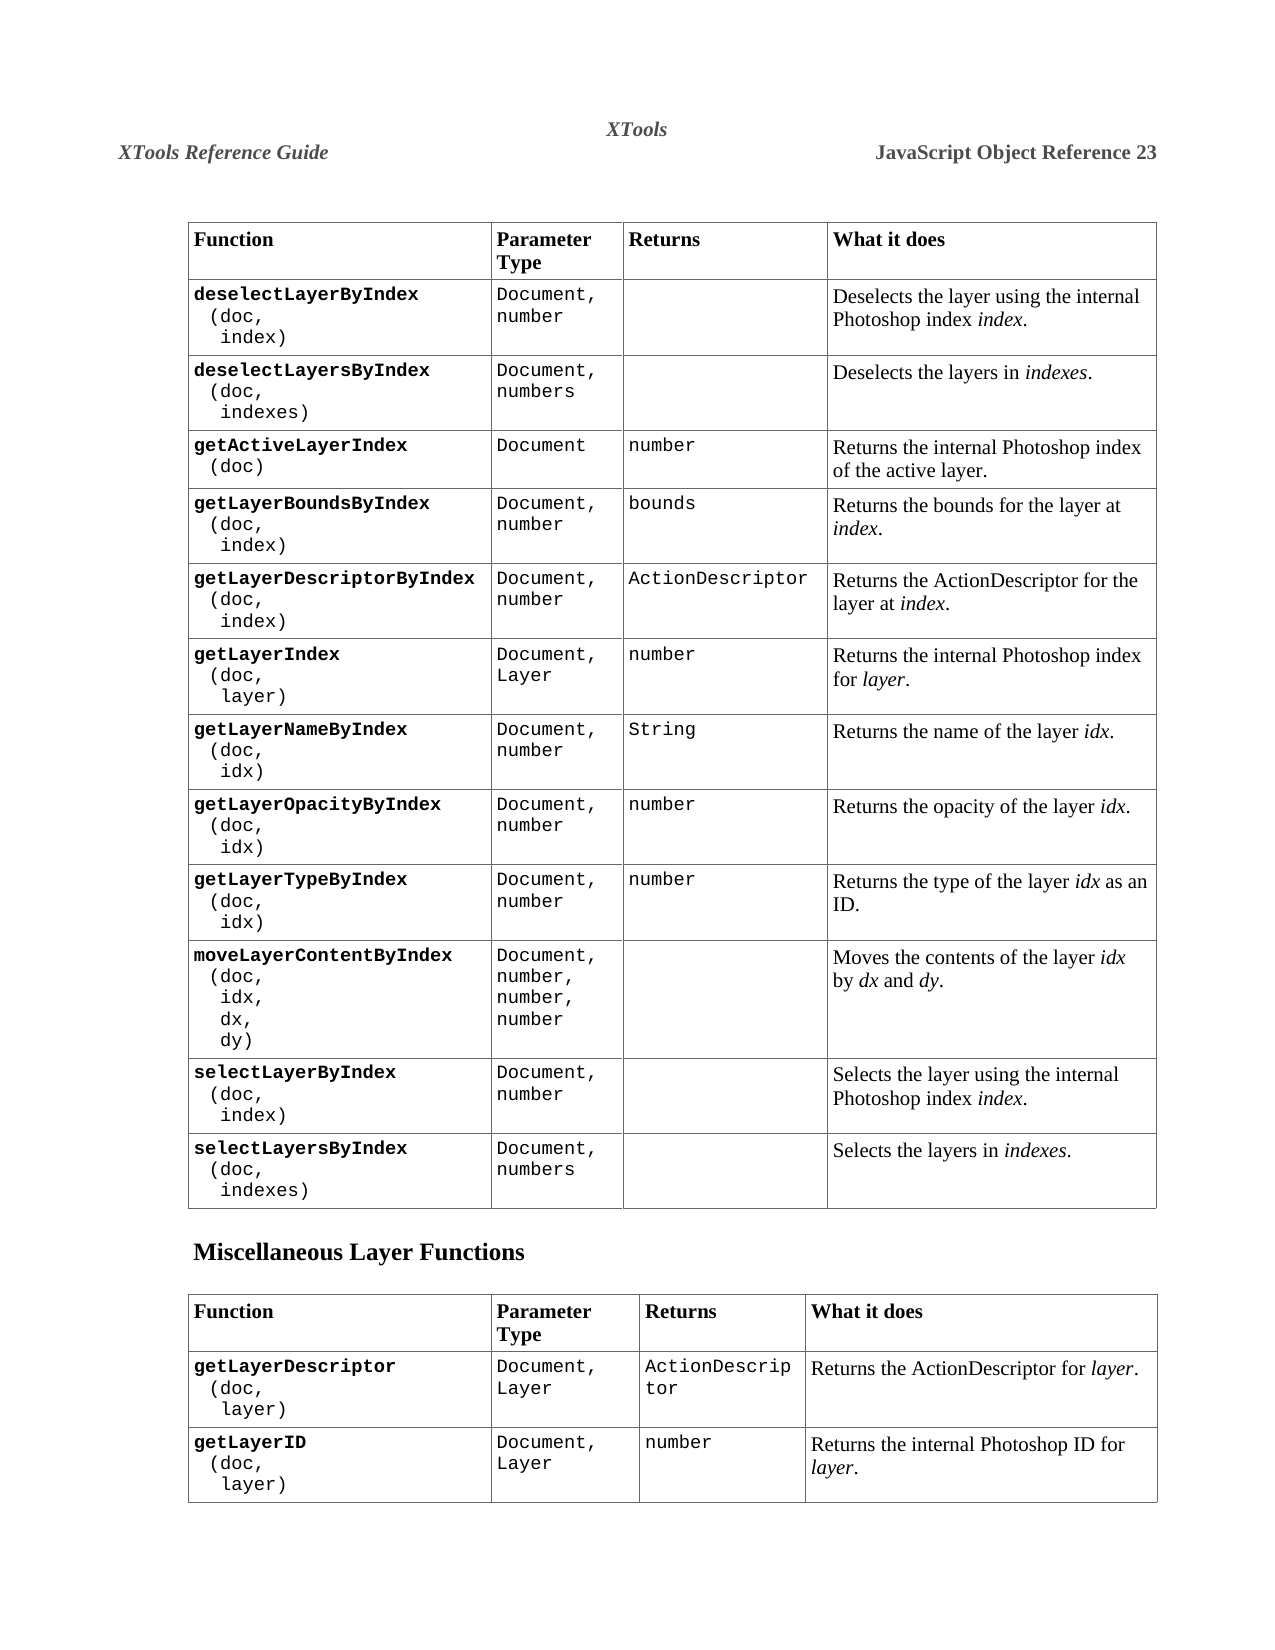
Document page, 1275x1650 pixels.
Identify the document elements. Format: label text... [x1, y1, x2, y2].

table_header What it does [828, 223, 1156, 279]
table_cell Deselects the layer using the internal Photoshop index index. [828, 280, 1156, 355]
table_header Function [189, 223, 491, 279]
table_header Returns [624, 223, 827, 279]
table_cell getLayerDescriptorByIndex (doc, index) [189, 564, 491, 638]
table_cell ActionDescriptor [624, 564, 827, 638]
table_cell Document, numbers [492, 1134, 622, 1208]
table_cell Returns the internal Photoshop index for layer. [828, 639, 1156, 714]
table_cell deselectLayerByIndex (doc, index) [189, 280, 491, 355]
table_cell Document, Layer [492, 639, 622, 714]
table_cell String [624, 715, 827, 789]
table_cell Returns the name of the layer idx. [828, 715, 1156, 789]
table_cell getLayerDescriptor (doc, layer) [189, 1352, 491, 1427]
table_cell Document, Layer [492, 1352, 639, 1427]
table_cell Document [492, 431, 622, 488]
table_cell [624, 941, 827, 1058]
table_cell Document, number [492, 1059, 622, 1133]
table_cell Document, number, number, number [492, 941, 622, 1058]
table_cell getActiveLayerIndex (doc) [189, 431, 491, 488]
table_cell getLayerOpacityByIndex (doc, idx) [189, 790, 491, 864]
table_cell Returns the opacity of the layer idx. [828, 790, 1156, 864]
table_cell getLayerIndex (doc, layer) [189, 639, 491, 714]
table_header What it does [806, 1295, 1157, 1351]
table_cell Returns the ActionDescriptor for layer. [806, 1352, 1157, 1427]
table_cell Returns the ActionDescriptor for the layer at index. [828, 564, 1156, 638]
table_cell Document, number [492, 280, 622, 355]
table_header Function [189, 1295, 491, 1351]
table_cell Document, number [492, 564, 622, 638]
table_cell selectLayerByIndex (doc, index) [189, 1059, 491, 1133]
table_header Parameter Type [492, 1295, 639, 1351]
table_cell ActionDescriptor [640, 1352, 805, 1427]
table_cell number [624, 790, 827, 864]
table_cell Returns the internal Photoshop ID for layer. [806, 1428, 1157, 1502]
table_cell number [624, 431, 827, 488]
table_cell Deselects the layers in indexes. [828, 356, 1156, 430]
table_header Parameter Type [492, 223, 622, 279]
table_cell number [624, 865, 827, 940]
table_cell number [640, 1428, 805, 1502]
table_cell getLayerNameByIndex (doc, idx) [189, 715, 491, 789]
table_cell getLayerBoundsByIndex (doc, index) [189, 489, 491, 563]
table_cell deselectLayersByIndex (doc, indexes) [189, 356, 491, 430]
text Miscellaneous Layer Functions [118, 1238, 1157, 1266]
table_cell [624, 356, 827, 430]
table_cell getLayerID (doc, layer) [189, 1428, 491, 1502]
table_cell [624, 1134, 827, 1208]
table_cell Returns the internal Photoshop index of the active layer. [828, 431, 1156, 488]
table_cell Document, number [492, 865, 622, 940]
table_cell Document, number [492, 790, 622, 864]
table_cell Returns the bounds for the layer at index. [828, 489, 1156, 563]
table_cell [624, 280, 827, 355]
table_cell number [624, 639, 827, 714]
table_cell [624, 1059, 827, 1133]
table_header Returns [640, 1295, 805, 1351]
table_cell moveLayerContentByIndex (doc, idx, dx, dy) [189, 941, 491, 1058]
table_cell bounds [624, 489, 827, 563]
table_cell Document, numbers [492, 356, 622, 430]
table_cell Document, number [492, 489, 622, 563]
table_cell Returns the type of the layer idx as an ID. [828, 865, 1156, 940]
table_cell getLayerTypeByIndex (doc, idx) [189, 865, 491, 940]
table_cell selectLayersByIndex (doc, indexes) [189, 1134, 491, 1208]
table_cell Document, number [492, 715, 622, 789]
table_cell Selects the layer using the internal Photoshop index index. [828, 1059, 1156, 1133]
table_cell Selects the layers in indexes. [828, 1134, 1156, 1208]
table_cell Document, Layer [492, 1428, 639, 1502]
table_cell Moves the contents of the layer idx by dx and dy. [828, 941, 1156, 1058]
